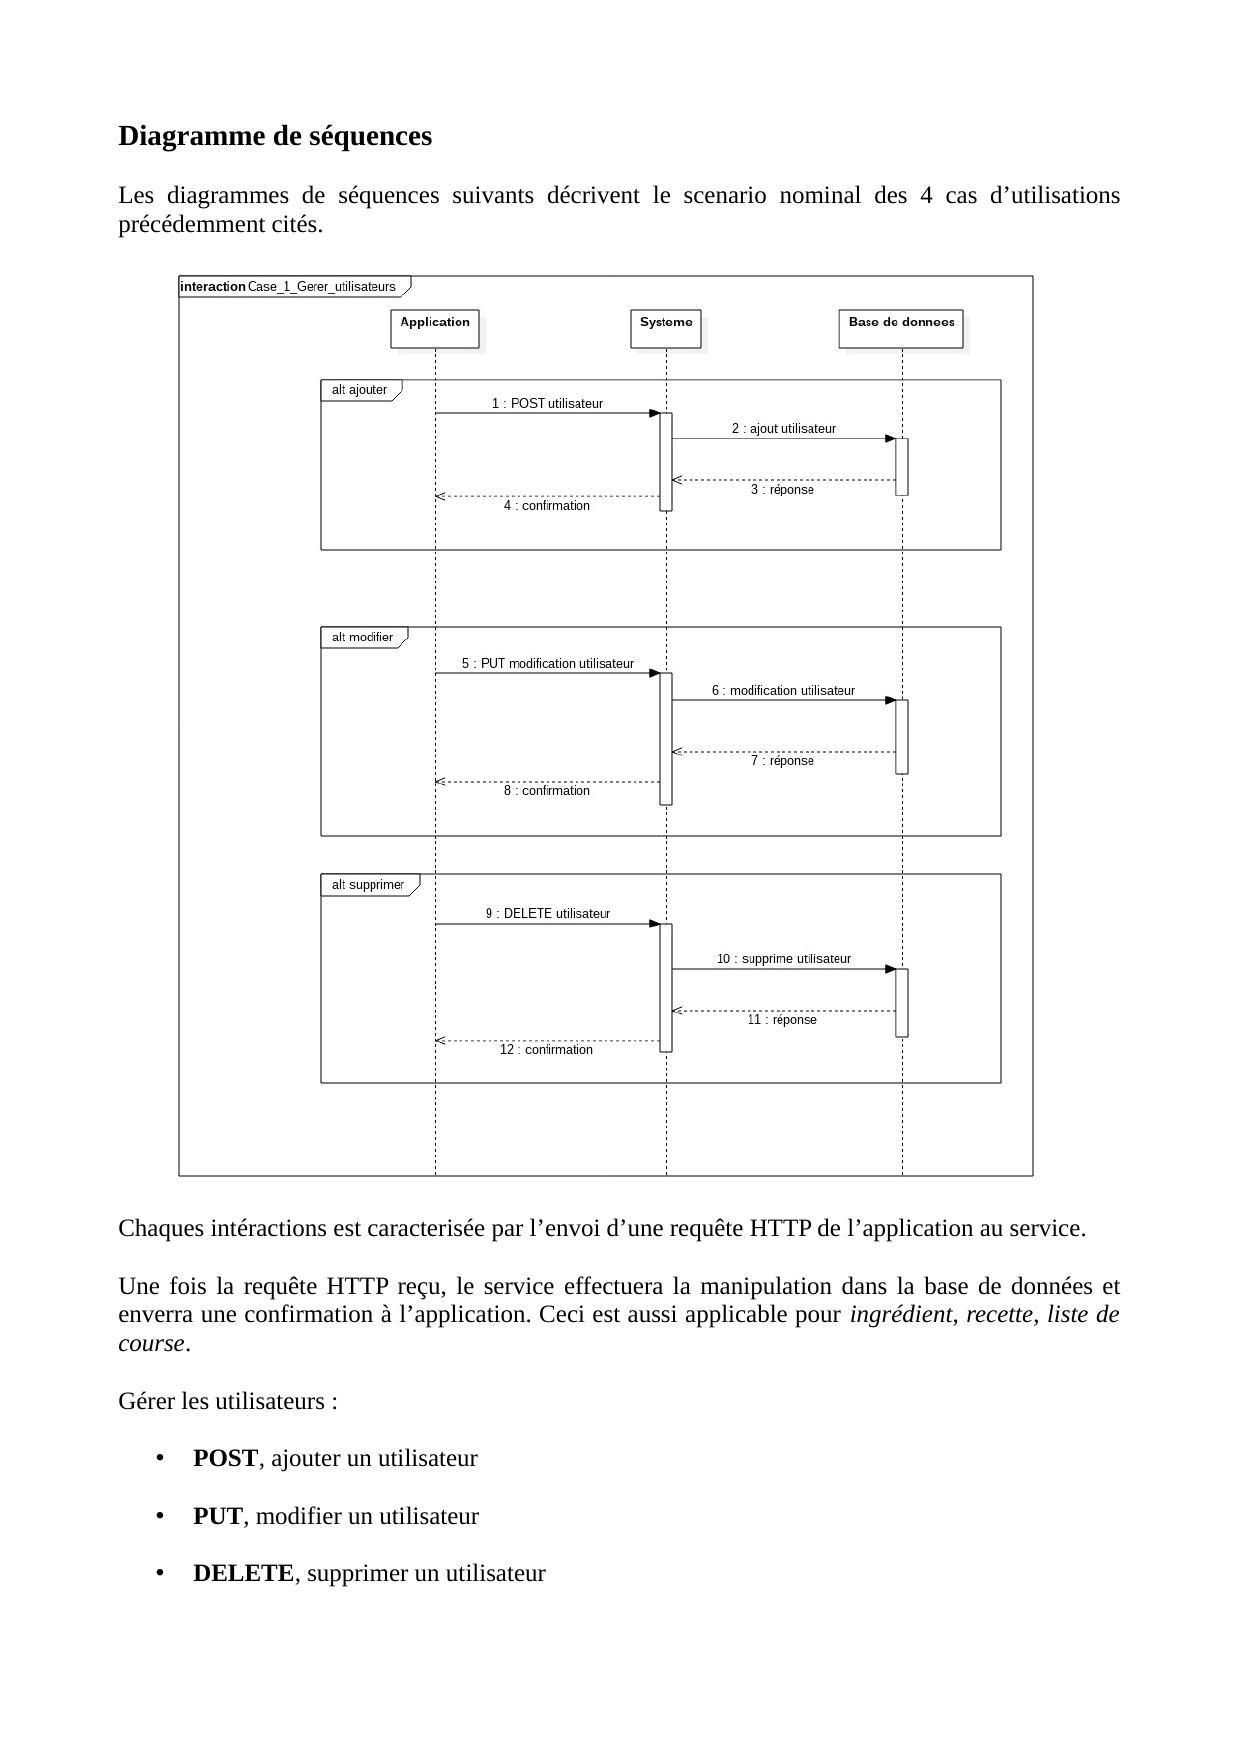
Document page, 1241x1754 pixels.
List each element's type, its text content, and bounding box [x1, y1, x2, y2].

list DELETE, supprimer un utilisateur [156, 1558, 1122, 1587]
text Chaques intéractions est caracterisée par l’envoi d’une requête HTTP de l’application au service. [118, 267, 1122, 1242]
text Diagramme de séquences [118, 118, 1122, 152]
text Les diagrammes de séquences suivants décrivent le scenario nominal des 4 cas d’utilisations précédemment cités. [118, 180, 1122, 238]
list PUT, modifier un utilisateur [156, 1501, 1122, 1529]
text Une fois la requête HTTP reçu, le service effectuera la manipulation dans la base de données et enverra une confirmation à l’application. Ceci est aussi applicable pour ingrédient, recette, liste de course. [118, 1271, 1122, 1357]
list POST, ajouter un utilisateur [156, 1443, 1122, 1472]
picture [169, 266, 1071, 1214]
text Gérer les utilisateurs : [118, 1386, 1122, 1414]
